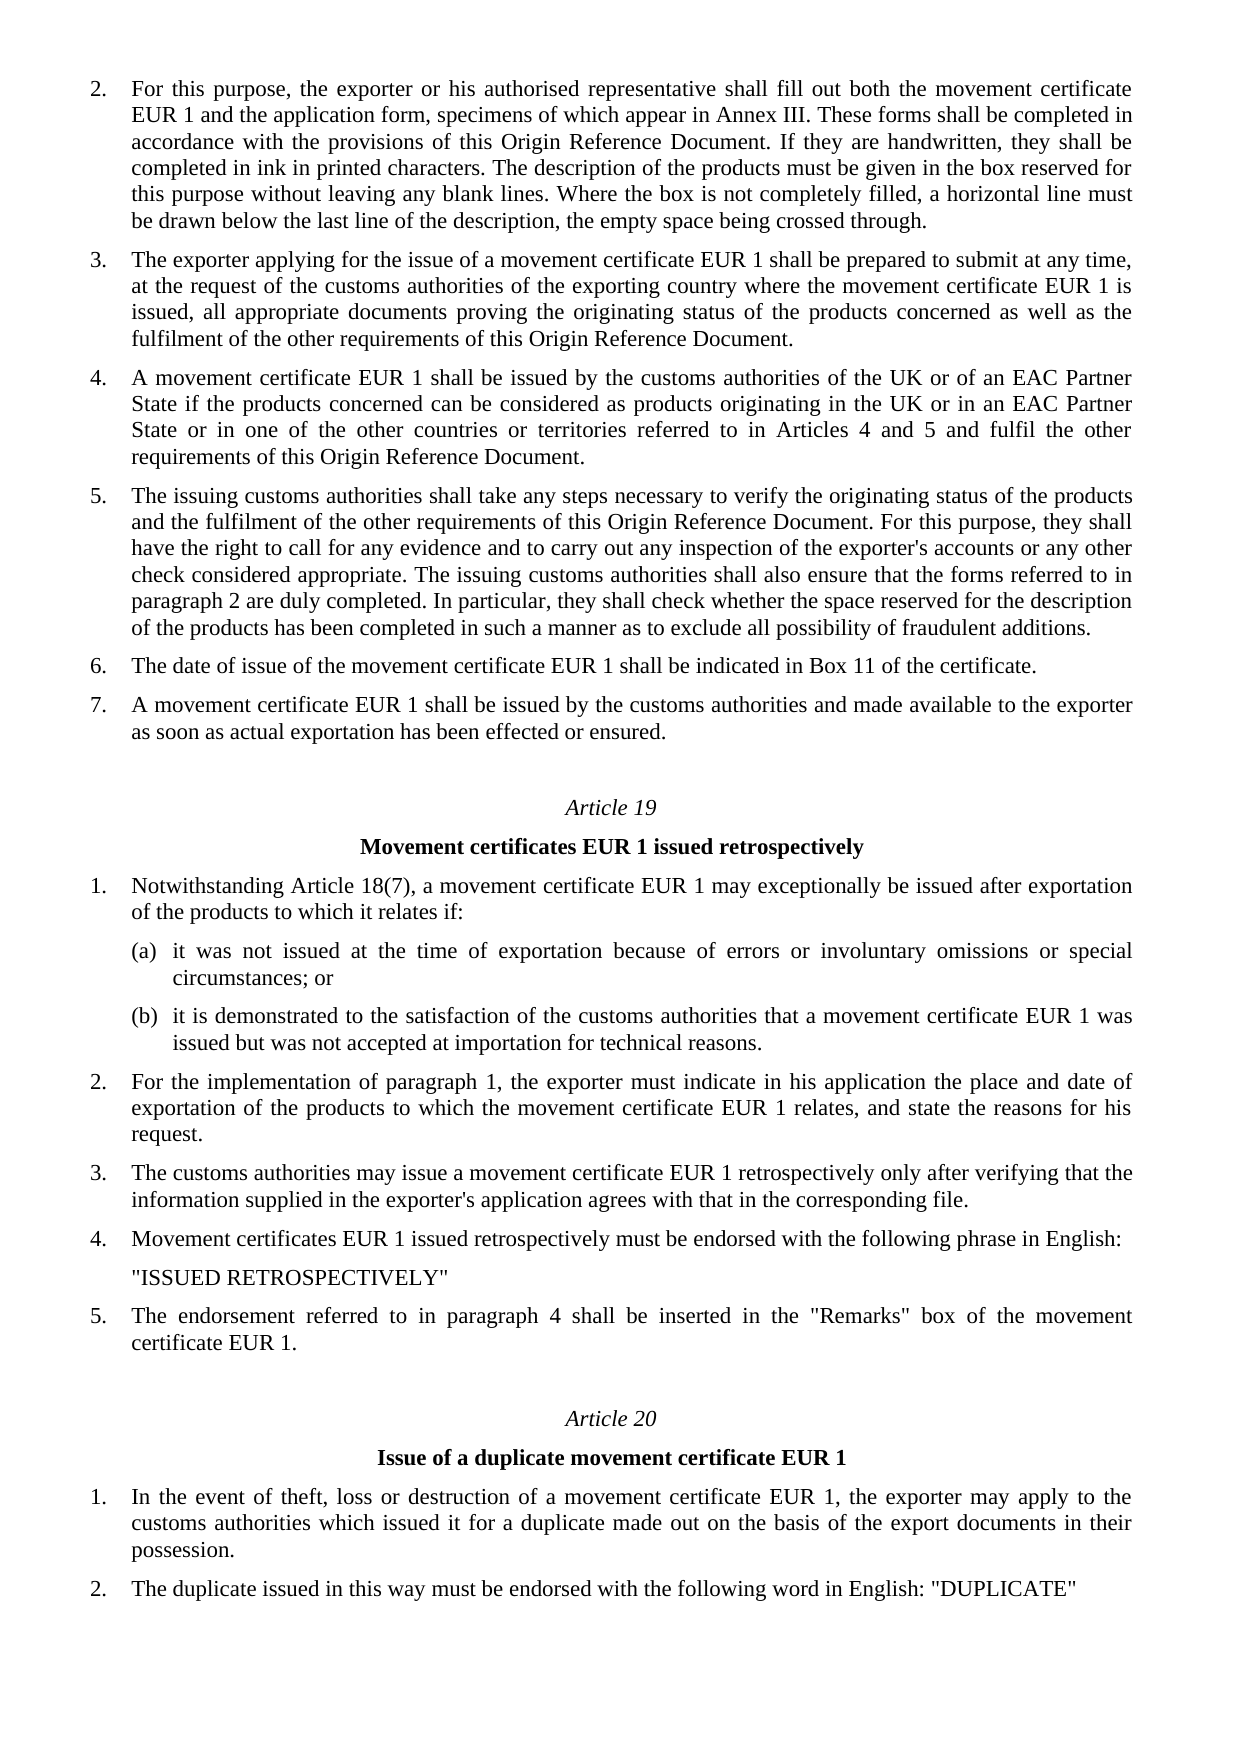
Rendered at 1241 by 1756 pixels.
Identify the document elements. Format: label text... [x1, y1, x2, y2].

text Issue of a duplicate movement certificate EUR 1 [90, 1444, 1134, 1470]
subtitle Article 19 [90, 794, 1134, 821]
list it was not issued at the time of exportation because of errors or involuntary omissions or special circumstances; or [131, 937, 1134, 990]
subtitle Article 20 [90, 1405, 1134, 1432]
list In the event of theft, loss or destruction of a movement certificate EUR 1, the exporter may apply to the customs authorities which issued it for a duplicate made out on the basis of the export documents in their possession. [90, 1483, 1134, 1562]
list A movement certificate EUR 1 shall be issued by the customs authorities of the UK or of an EAC Partner State if the products concerned can be considered as products originating in the UK or in an EAC Partner State or in one of the other countries or territories referred to in Articles 4 and 5 and fulfil the other requirements of this Origin Reference Document. [90, 364, 1134, 469]
list The customs authorities may issue a movement certificate EUR 1 retrospectively only after verifying that the information supplied in the exporter's application agrees with that in the corresponding file. [90, 1159, 1134, 1212]
list For this purpose, the exporter or his authorised representative shall fill out both the movement certificate EUR 1 and the application form, specimens of which appear in Annex III. These forms shall be completed in accordance with the provisions of this Origin Reference Document. If they are handwritten, they shall be completed in ink in printed characters. The description of the products must be given in the box reserved for this purpose without leaving any blank lines. Where the box is not completely filled, a horizontal line must be drawn below the last line of the description, the empty space being crossed through. [90, 75, 1134, 233]
text Movement certificates EUR 1 issued retrospectively [90, 833, 1134, 859]
list The exporter applying for the issue of a movement certificate EUR 1 shall be prepared to submit at any time, at the request of the customs authorities of the exporting country where the movement certificate EUR 1 is issued, all appropriate documents proving the originating status of the products concerned as well as the fulfilment of the other requirements of this Origin Reference Document. [90, 246, 1134, 351]
text "ISSUED RETROSPECTIVELY" [131, 1263, 1134, 1290]
list For the implementation of paragraph 1, the exporter must indicate in his application the place and date of exportation of the products to which the movement certificate EUR 1 relates, and state the reasons for his request. [90, 1068, 1134, 1147]
list The issuing customs authorities shall take any steps necessary to verify the originating status of the products and the fulfilment of the other requirements of this Origin Reference Document. For this purpose, they shall have the right to call for any evidence and to carry out any inspection of the exporter's accounts or any other check considered appropriate. The issuing customs authorities shall also ensure that the forms referred to in paragraph 2 are duly completed. In particular, they shall check whether the space reserved for the description of the products has been completed in such a manner as to exclude all possibility of fraudulent additions. [90, 482, 1134, 640]
list The endorsement referred to in paragraph 4 shall be inserted in the "Remarks" box of the movement certificate EUR 1. [90, 1302, 1134, 1355]
list Notwithstanding Article 18(7), a movement certificate EUR 1 may exceptionally be issued after exportation of the products to which it relates if: [90, 872, 1134, 925]
list A movement certificate EUR 1 shall be issued by the customs authorities and made available to the exporter as soon as actual exportation has been effected or ensured. [90, 691, 1134, 744]
list it is demonstrated to the satisfaction of the customs authorities that a movement certificate EUR 1 was issued but was not accepted at importation for technical reasons. [131, 1002, 1134, 1055]
list Movement certificates EUR 1 issued retrospectively must be endorsed with the following phrase in English: [90, 1225, 1134, 1251]
list The date of issue of the movement certificate EUR 1 shall be indicated in Box 11 of the certificate. [90, 652, 1134, 679]
list The duplicate issued in this way must be endorsed with the following word in English: "DUPLICATE" [90, 1575, 1134, 1601]
